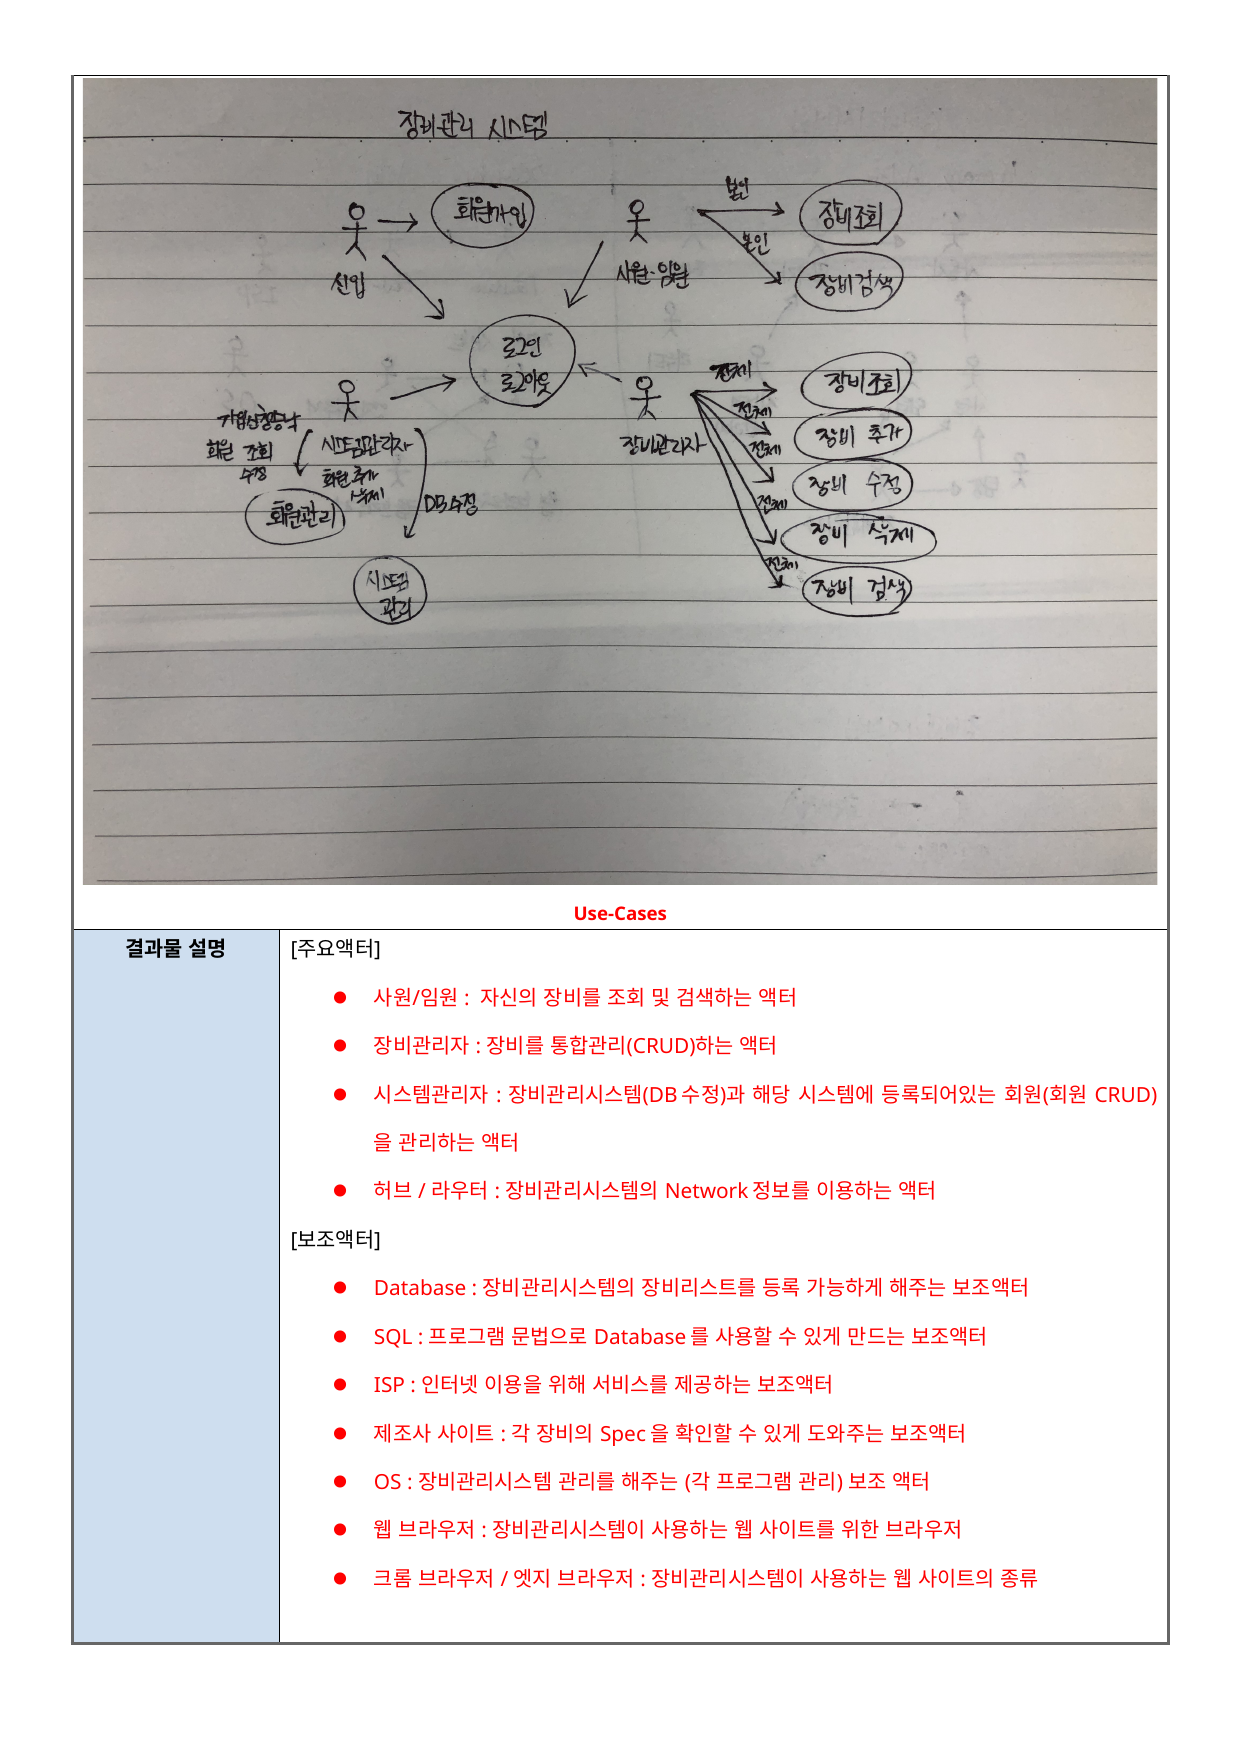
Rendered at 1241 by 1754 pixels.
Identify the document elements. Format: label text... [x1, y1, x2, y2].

table_cell Use-Cases [74, 76, 1167, 929]
table_cell 결과물 설명 [74, 930, 279, 1642]
picture [82, 78, 1158, 885]
table_cell [주요액터] 사원/임원 : 자신의 장비를 조회 및 검색하는 액터 장비관리자 : 장비를 통합관리(CRUD)하는 액터 시스템관리자 : 장비관리시스템(DB수정)과 해당 시스템에 등록되어있는 회원(회원 CRUD)을 관리하는 액터 허브 / 라우터 : 장비관리시스템의 Network정보를 이용하는 액터 [보조액터] Database : 장비관리시스템의 장비리스트를 등록 가능하게 해주는 보조액터 SQL : 프로그램 문법으로 Database를 사용할 수 있게 만드는 보조액터 ISP : 인터넷 이용을 위해 서비스를 제공하는 보조액터 제조사 사이트 : 각 장비의 Spec을 확인할 수 있게 도와주는 보조액터 OS : 장비관리시스템 관리를 해주는 (각 프로그램 관리) 보조 액터 웹 브라우저 : 장비관리시스템이 사용하는 웹 사이트를 위한 브라우저 크롬 브라우저 / 엣지 브라우저 : 장비관리시스템이 사용하는 웹 사이트의 종류 [280, 930, 1167, 1642]
